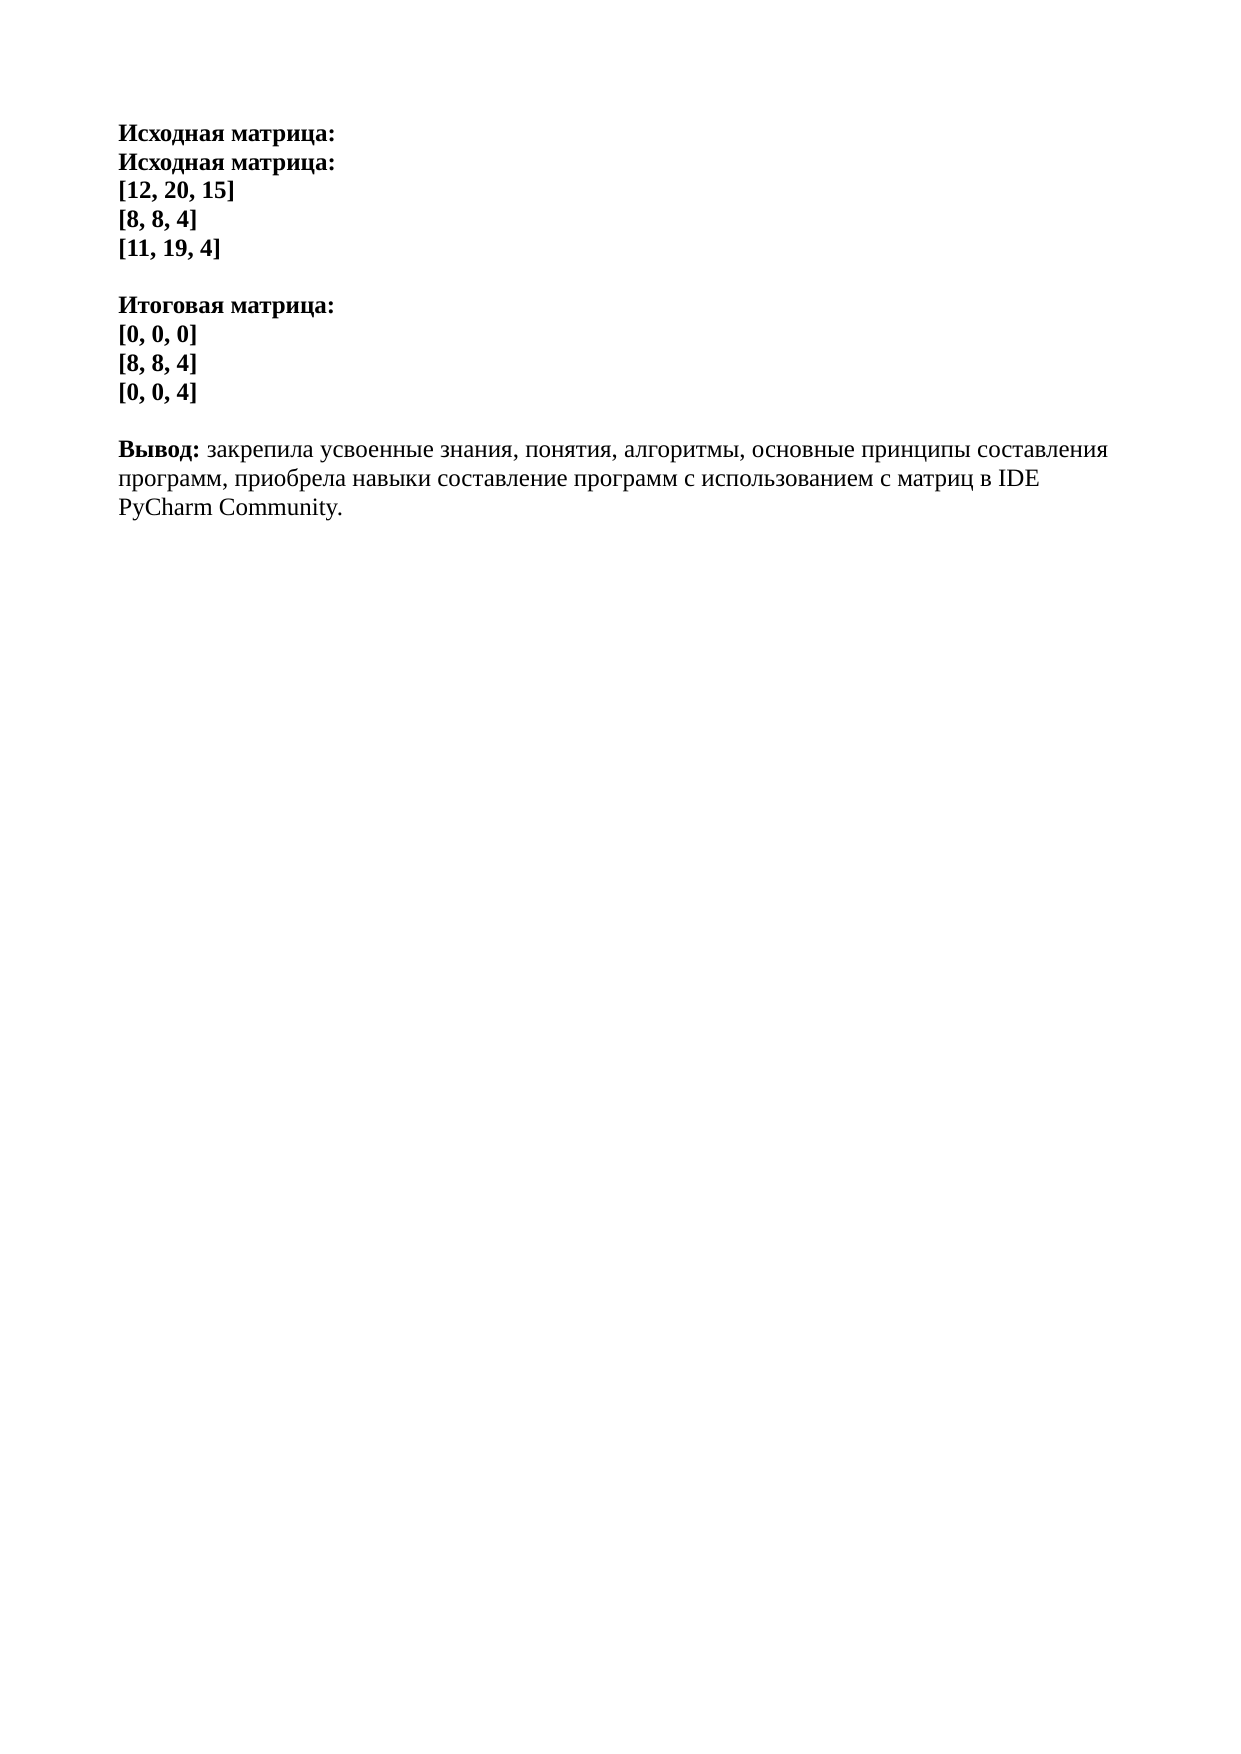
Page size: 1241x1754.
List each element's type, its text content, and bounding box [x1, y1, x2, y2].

text [12, 20, 15] [118, 176, 1122, 204]
text [8, 8, 4] [118, 348, 1122, 377]
text [0, 0, 4] [118, 377, 1122, 406]
text Исходная матрица: [118, 118, 1122, 147]
text Вывод: закрепила усвоенные знания, понятия, алгоритмы, основные принципы составления программ, приобрела навыки составление программ с использованием с матриц в IDE PyCharm Community. [118, 434, 1122, 521]
text [8, 8, 4] [118, 204, 1122, 233]
text [11, 19, 4] [118, 233, 1122, 262]
text Исходная матрица: [118, 147, 1122, 176]
text [0, 0, 0] [118, 319, 1122, 348]
text Итоговая матрица: [118, 291, 1122, 319]
